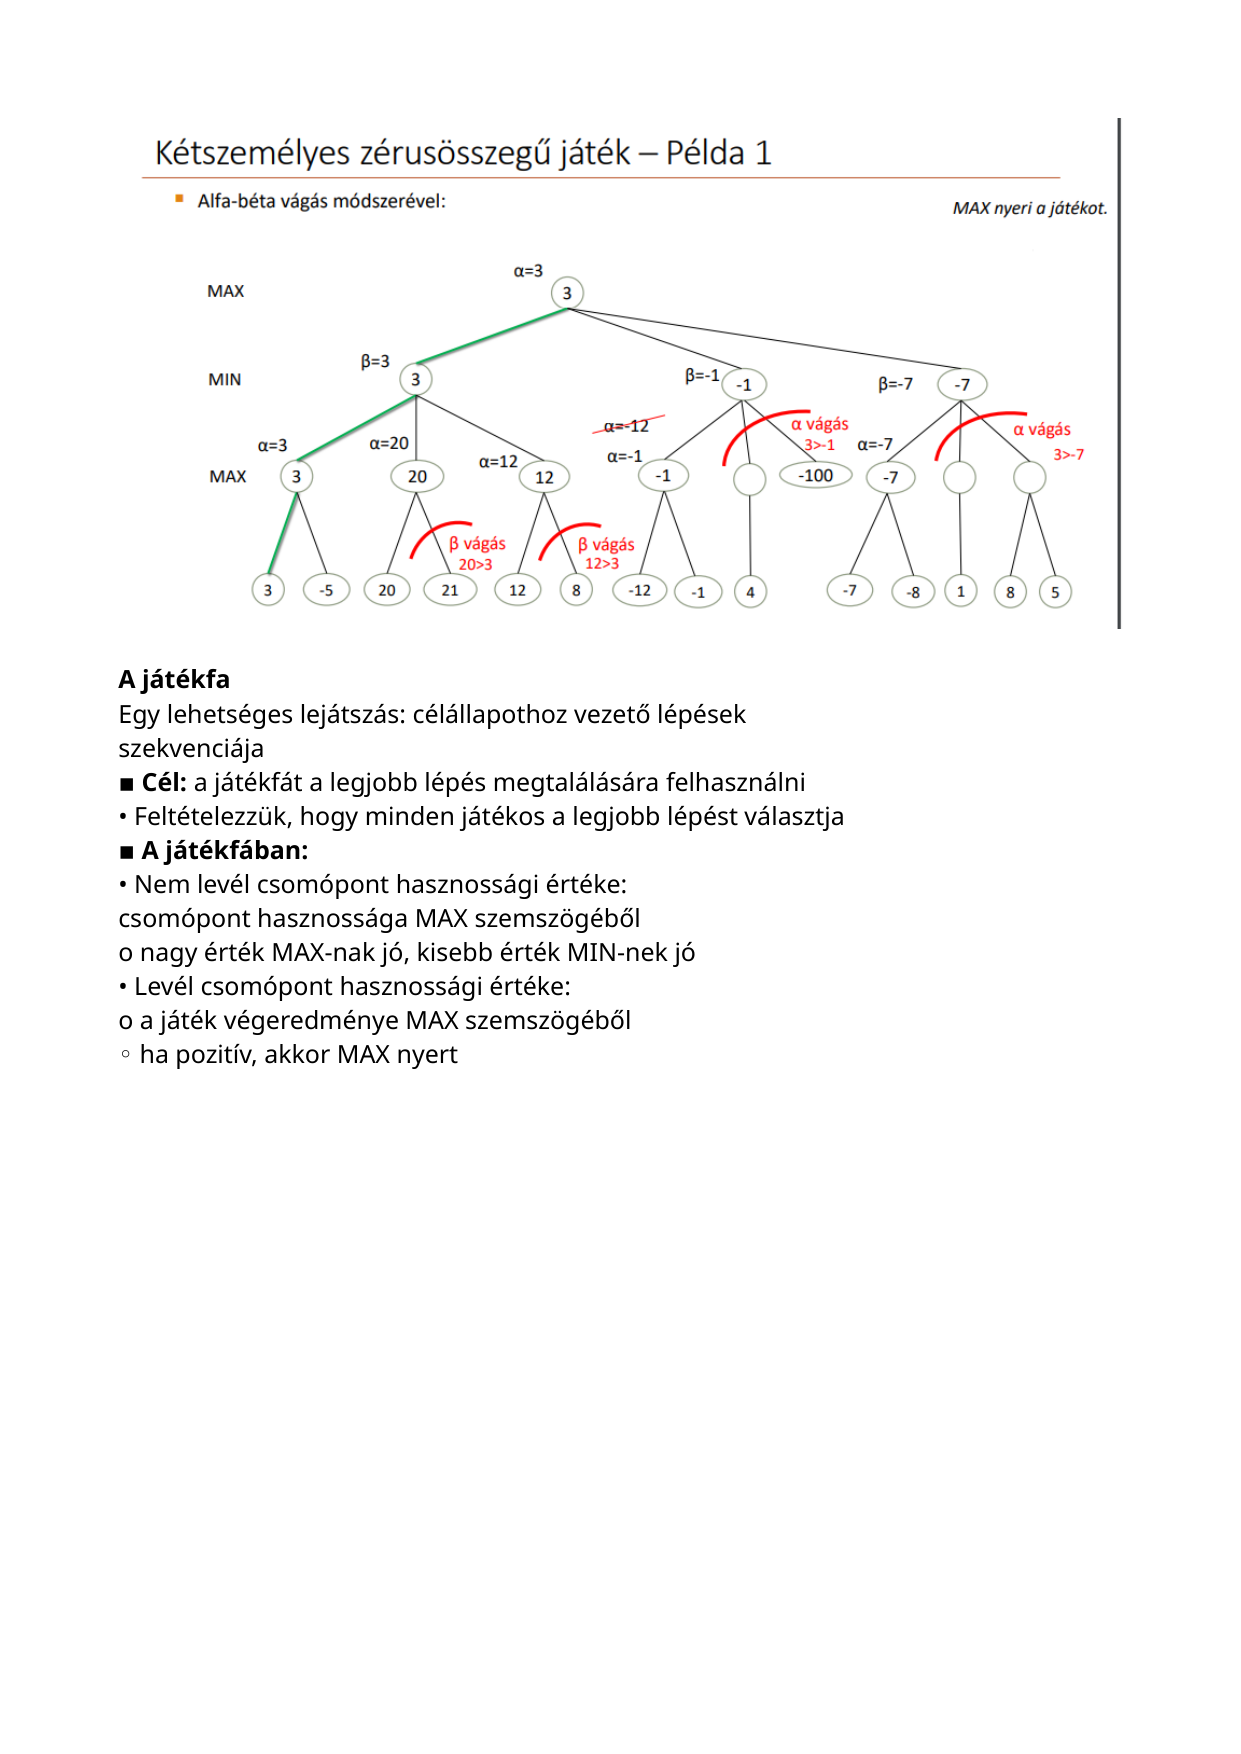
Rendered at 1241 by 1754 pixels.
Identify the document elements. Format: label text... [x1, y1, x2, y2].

text • Levél csomópont hasznossági értéke: [118, 969, 1122, 1003]
text ▪ Cél: a játékfát a legjobb lépés megtalálására felhasználni [118, 764, 1122, 798]
text csomópont hasznossága MAX szemszögéből [118, 901, 1122, 935]
picture [118, 118, 1123, 629]
text szekvenciája [118, 730, 1122, 764]
text • Feltételezzük, hogy minden játékos a legjobb lépést választja [118, 798, 1122, 832]
text Egy lehetséges lejátszás: célállapothoz vezető lépések [118, 696, 1122, 730]
text o nagy érték MAX-nak jó, kisebb érték MIN-nek jó [118, 935, 1122, 969]
text • Nem levél csomópont hasznossági értéke: [118, 867, 1122, 901]
text o a játék végeredménye MAX szemszögéből [118, 1003, 1122, 1037]
text A játékfa [118, 662, 1122, 696]
text ▪ A játékfában: [118, 832, 1122, 867]
text ◦ ha pozitív, akkor MAX nyert [118, 1037, 1122, 1071]
